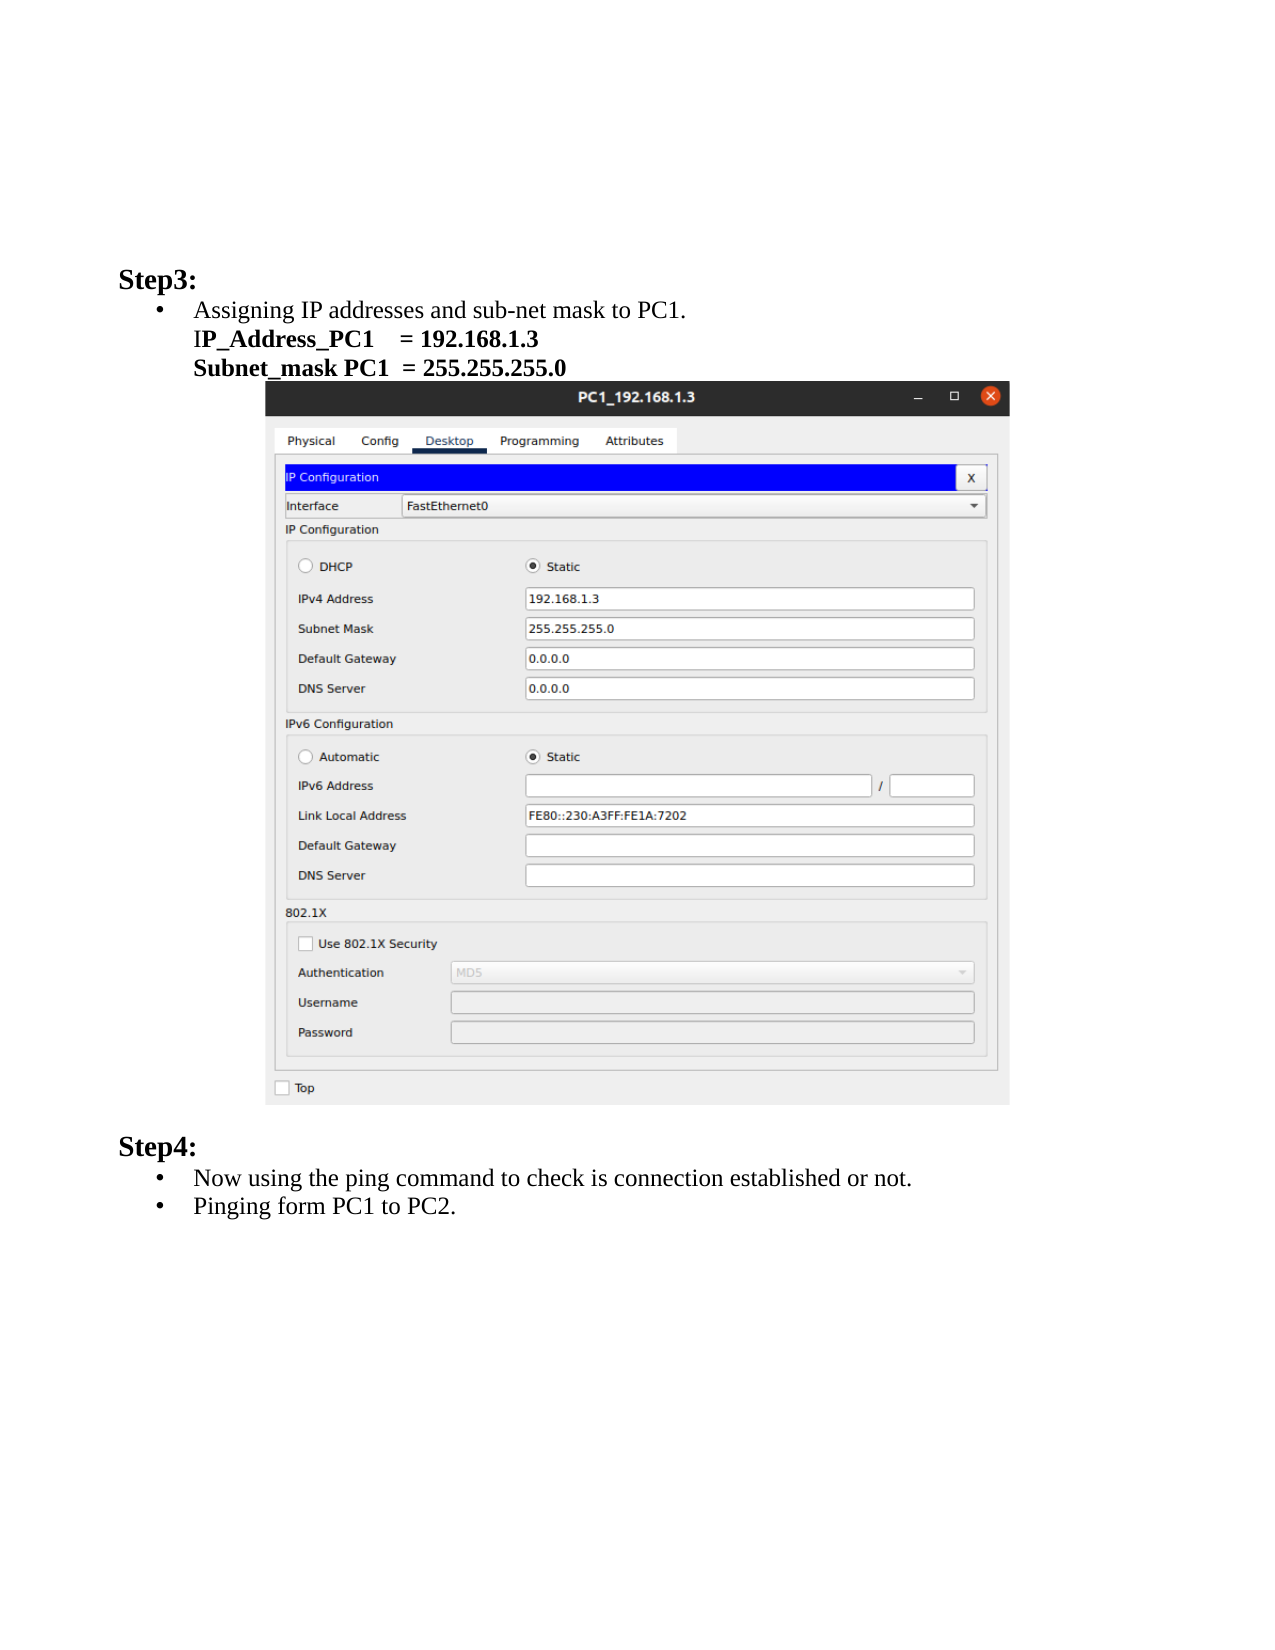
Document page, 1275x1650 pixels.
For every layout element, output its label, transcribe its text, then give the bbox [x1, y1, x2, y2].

list Pinging form PC1 to PC2. [156, 1191, 1157, 1220]
list Subnet_mask PC1 = 255.255.255.0 [156, 353, 1157, 382]
text Step3: [118, 262, 1157, 295]
list Now using the ping command to check is connection established or not. [156, 1163, 1157, 1191]
list Assigning IP addresses and sub-net mask to PC1. [156, 295, 1157, 324]
list IP_Address_PC1 = 192.168.1.3 [156, 324, 1157, 353]
picture [265, 381, 1010, 1105]
text Step4: [118, 1129, 1157, 1163]
